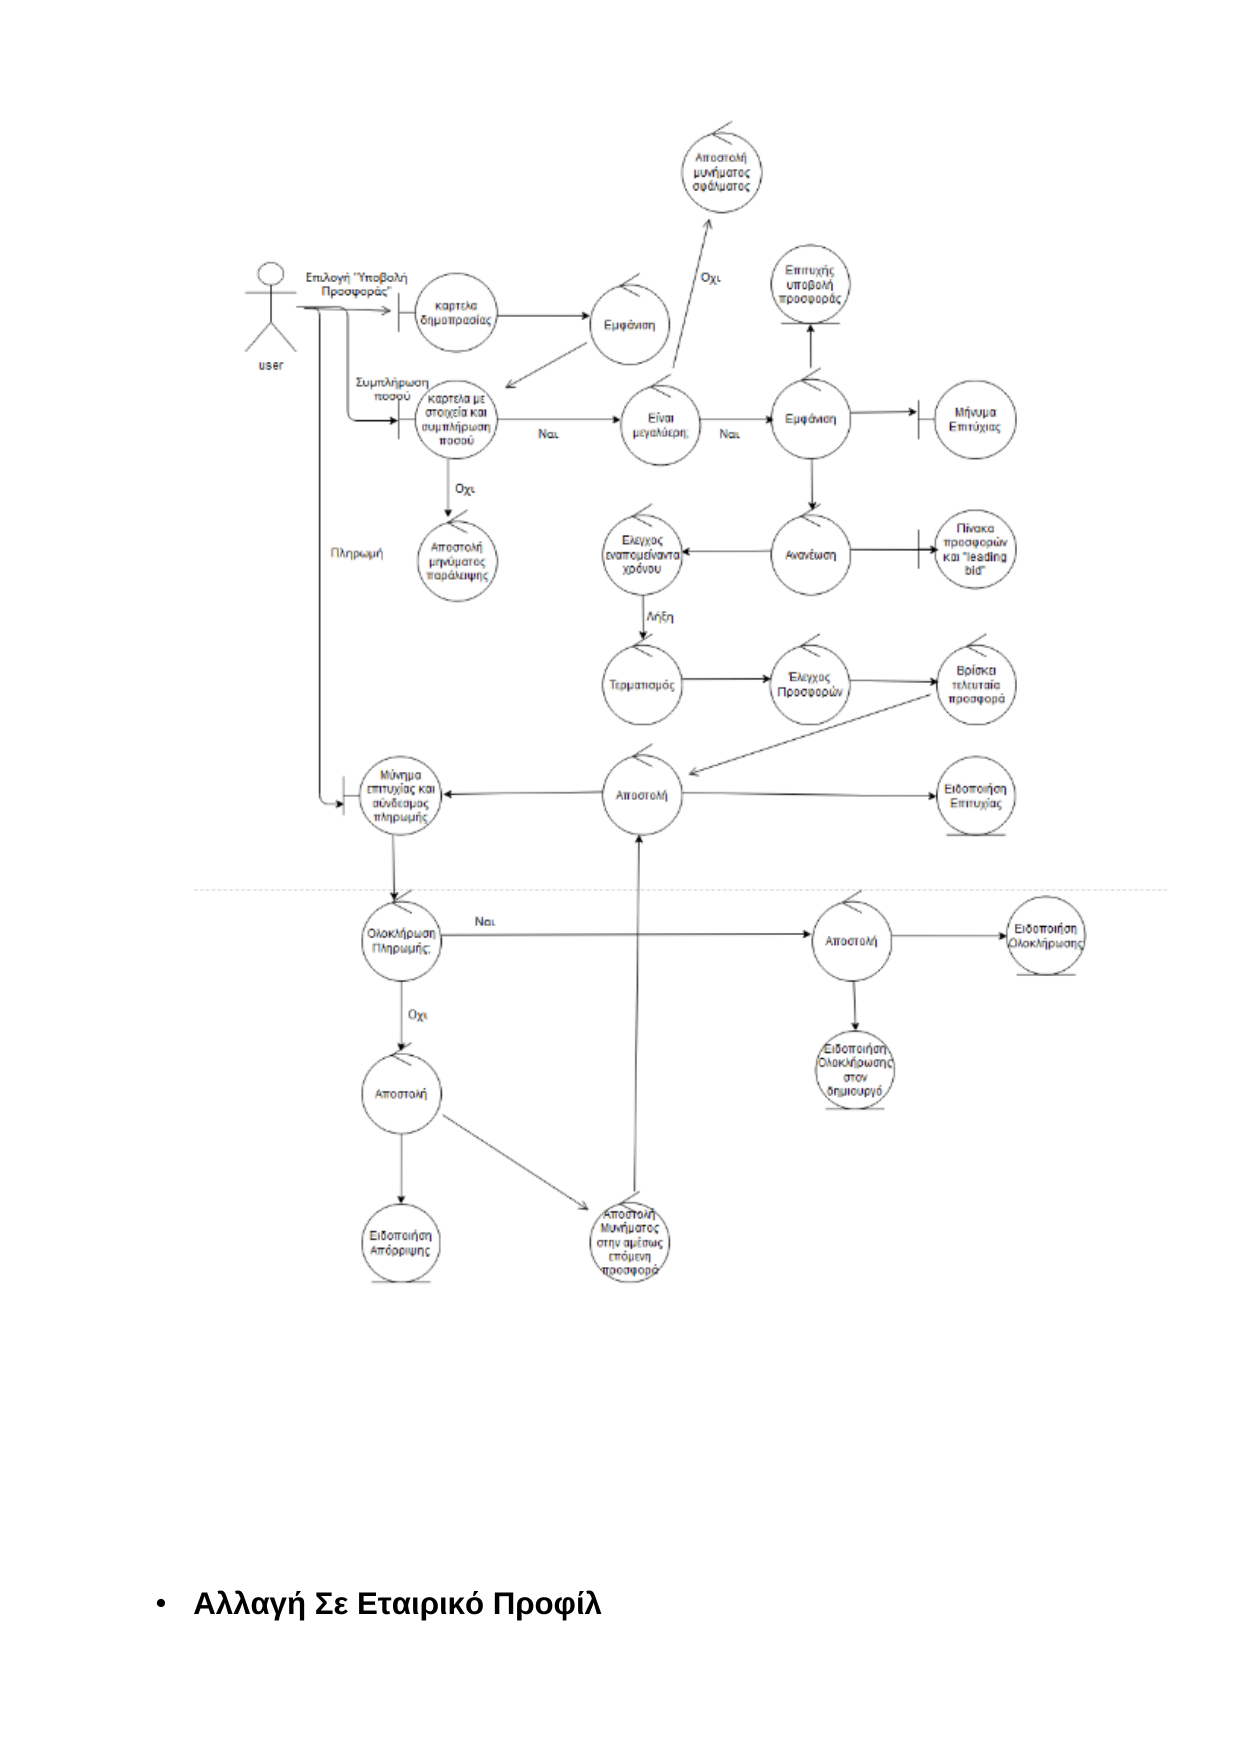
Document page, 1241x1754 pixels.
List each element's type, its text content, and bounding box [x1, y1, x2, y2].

list [156, 118, 193, 1301]
list Αλλαγή Σε Εταιρικό Προφίλ [156, 1585, 1122, 1621]
